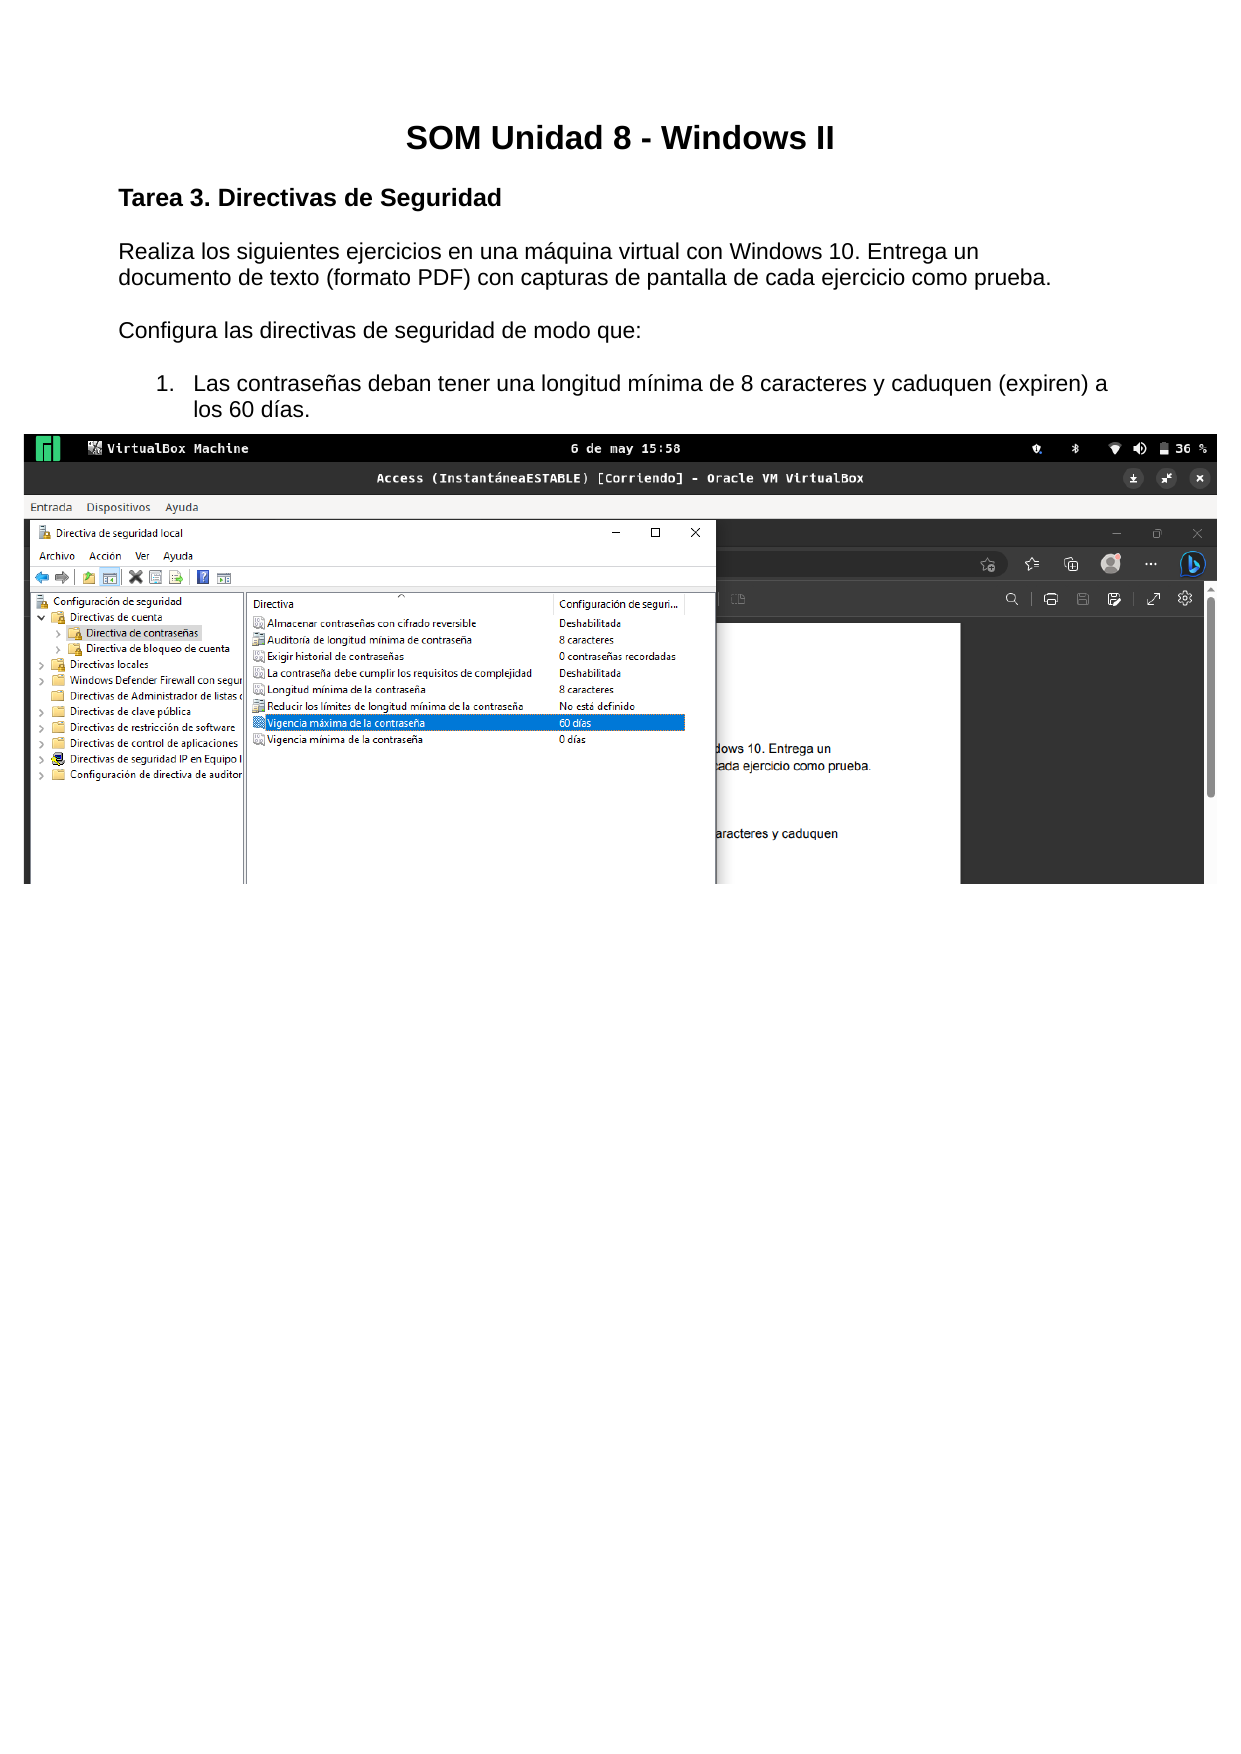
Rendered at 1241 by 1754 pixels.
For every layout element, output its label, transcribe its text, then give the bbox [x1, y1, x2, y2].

text documento de texto (formato PDF) con capturas de pantalla de cada ejercicio como prueba. [118, 264, 1122, 291]
picture [23, 434, 1217, 884]
list Las contraseñas deban tener una longitud mínima de 8 caracteres y caduquen (expiren) a los 60 días. [156, 370, 1122, 434]
text Realiza los siguientes ejercicios en una máquina virtual con Windows 10. Entrega un [118, 238, 1122, 264]
text Tarea 3. Directivas de Seguridad [118, 183, 1122, 212]
text Configura las directivas de seguridad de modo que: [118, 317, 1122, 343]
list [156, 884, 1122, 910]
text SOM Unidad 8 - Windows II [118, 118, 1122, 157]
